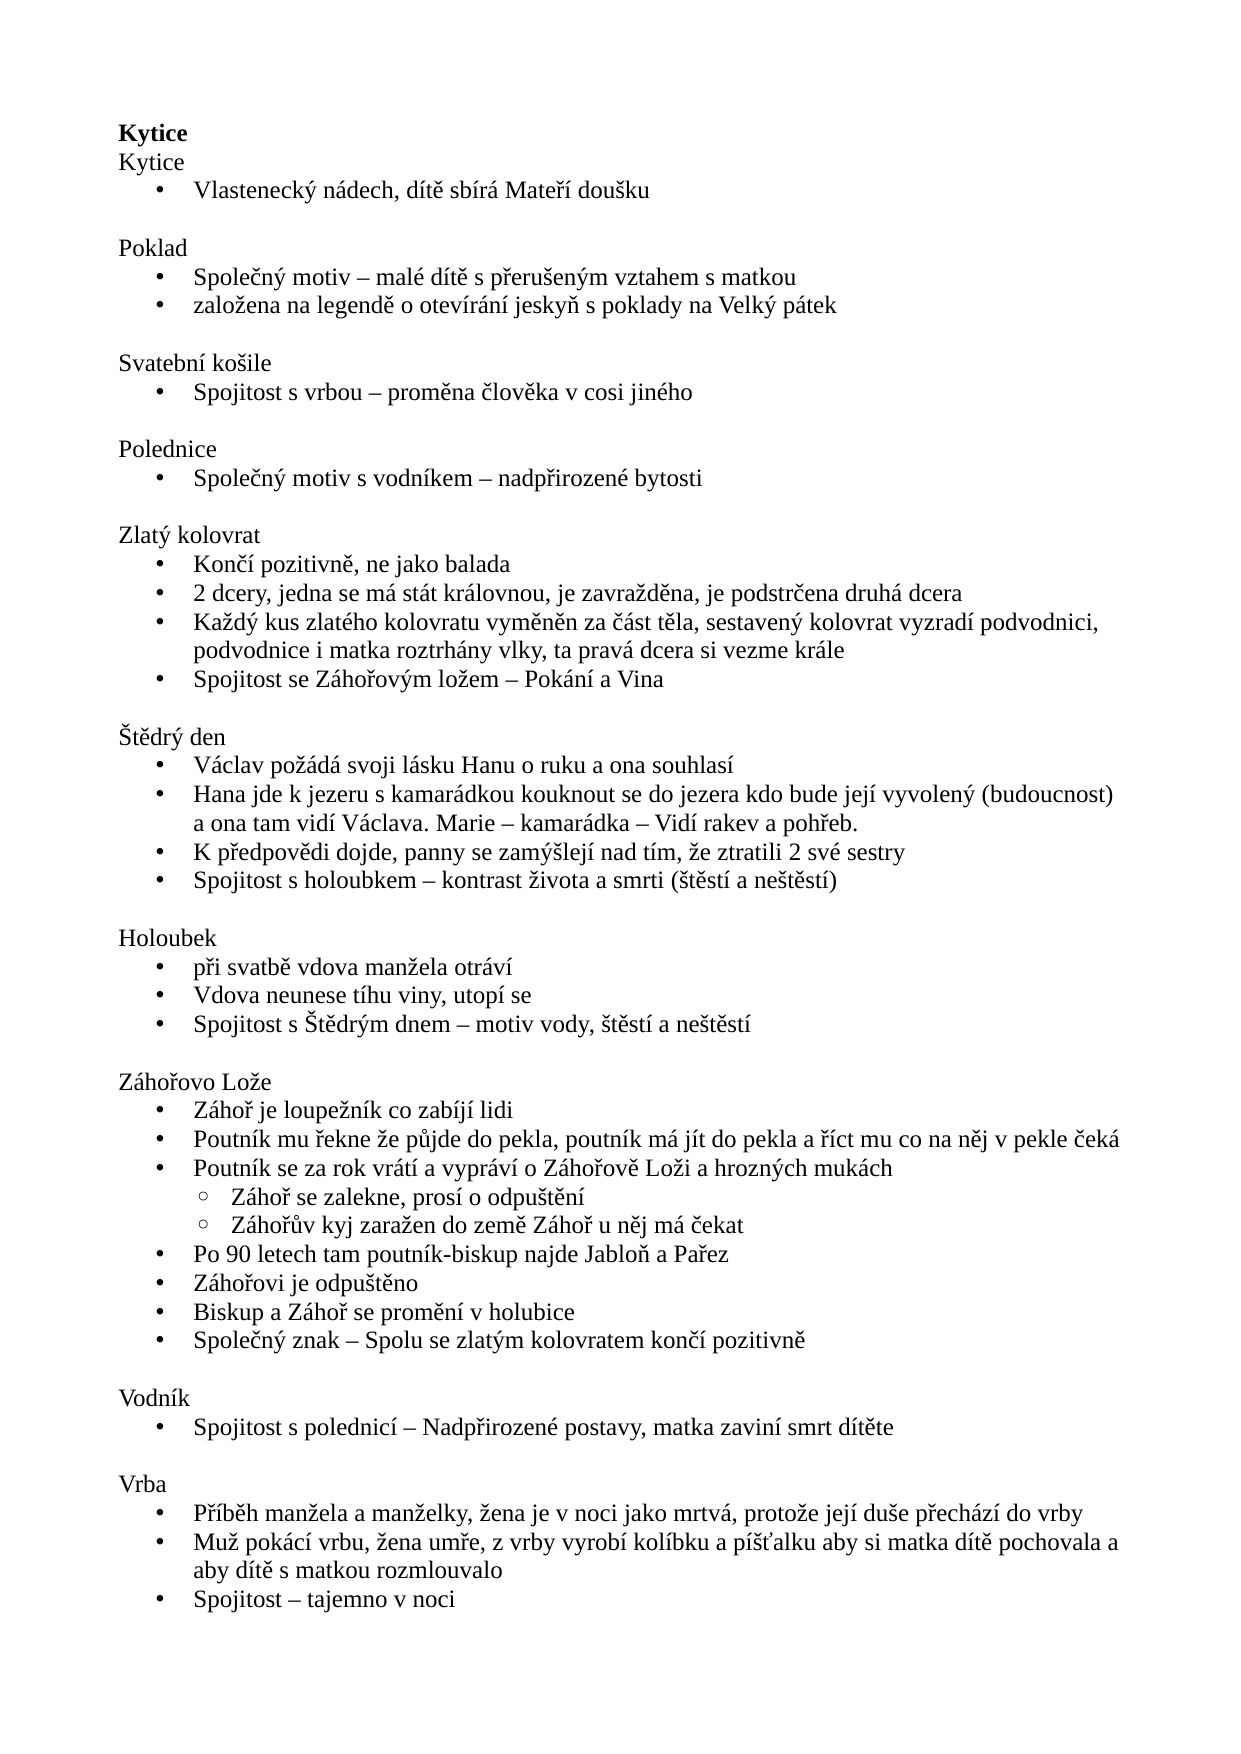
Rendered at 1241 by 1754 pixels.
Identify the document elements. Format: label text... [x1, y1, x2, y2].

text Kytice [118, 118, 1122, 147]
list Muž pokácí vrbu, žena umře, z vrby vyrobí kolíbku a píšťalku aby si matka dítě pochovala a aby dítě s matkou rozmlouvalo [156, 1527, 1122, 1584]
text Vodník [118, 1383, 1122, 1412]
list Po 90 letech tam poutník-biskup najde Jabloň a Pařez [156, 1239, 1122, 1268]
list Hana jde k jezeru s kamarádkou kouknout se do jezera kdo bude její vyvolený (budoucnost) a ona tam vidí Václava. Marie – kamarádka – Vidí rakev a pohřeb. [156, 779, 1122, 837]
list Václav požádá svoji lásku Hanu o ruku a ona souhlasí [156, 751, 1122, 779]
list při svatbě vdova manžela otráví [156, 952, 1122, 981]
list Společný motiv – malé dítě s přerušeným vztahem s matkou [156, 262, 1122, 291]
text Poklad [118, 233, 1122, 262]
text Zlatý kolovrat [118, 521, 1122, 549]
text Vrba [118, 1469, 1122, 1498]
list Spojitost s polednicí – Nadpřirozené postavy, matka zaviní smrt dítěte [156, 1412, 1122, 1441]
list Záhořovi je odpuštěno [156, 1268, 1122, 1297]
list Poutník mu řekne že půjde do pekla, poutník má jít do pekla a říct mu co na něj v pekle čeká [156, 1124, 1122, 1153]
list Končí pozitivně, ne jako balada [156, 549, 1122, 578]
text Svatební košile [118, 348, 1122, 377]
list Příběh manžela a manželky, žena je v noci jako mrtvá, protože její duše přechází do vrby [156, 1498, 1122, 1527]
text Polednice [118, 434, 1122, 463]
list Spojitost se Záhořovým ložem – Pokání a Vina [156, 664, 1122, 693]
text Záhořovo Lože [118, 1067, 1122, 1096]
list Vdova neunese tíhu viny, utopí se [156, 981, 1122, 1009]
list Záhoř je loupežník co zabíjí lidi [156, 1096, 1122, 1124]
list Poutník se za rok vrátí a vypráví o Záhořově Loži a hrozných mukách [156, 1153, 1122, 1182]
list Spojitost s vrbou – proměna člověka v cosi jiného [156, 377, 1122, 406]
list Vlastenecký nádech, dítě sbírá Mateří doušku [156, 176, 1122, 204]
list Záhořův kyj zaražen do země Záhoř u něj má čekat [193, 1211, 1122, 1239]
list Záhoř se zalekne, prosí o odpuštění [193, 1182, 1122, 1211]
list založena na legendě o otevírání jeskyň s poklady na Velký pátek [156, 291, 1122, 319]
list Společný motiv s vodníkem – nadpřirozené bytosti [156, 463, 1122, 492]
text Kytice [118, 147, 1122, 176]
list Biskup a Záhoř se promění v holubice [156, 1297, 1122, 1326]
text Holoubek [118, 923, 1122, 952]
list Spojitost – tajemno v noci [156, 1584, 1122, 1613]
list 2 dcery, jedna se má stát královnou, je zavražděna, je podstrčena druhá dcera [156, 578, 1122, 607]
list K předpovědi dojde, panny se zamýšlejí nad tím, že ztratili 2 své sestry [156, 837, 1122, 866]
text Štědrý den [118, 722, 1122, 751]
list Spojitost s holoubkem – kontrast života a smrti (štěstí a neštěstí) [156, 866, 1122, 894]
list Společný znak – Spolu se zlatým kolovratem končí pozitivně [156, 1326, 1122, 1354]
list Spojitost s Štědrým dnem – motiv vody, štěstí a neštěstí [156, 1009, 1122, 1038]
list Každý kus zlatého kolovratu vyměněn za část těla, sestavený kolovrat vyzradí podvodnici, podvodnice i matka roztrhány vlky, ta pravá dcera si vezme krále [156, 607, 1122, 664]
